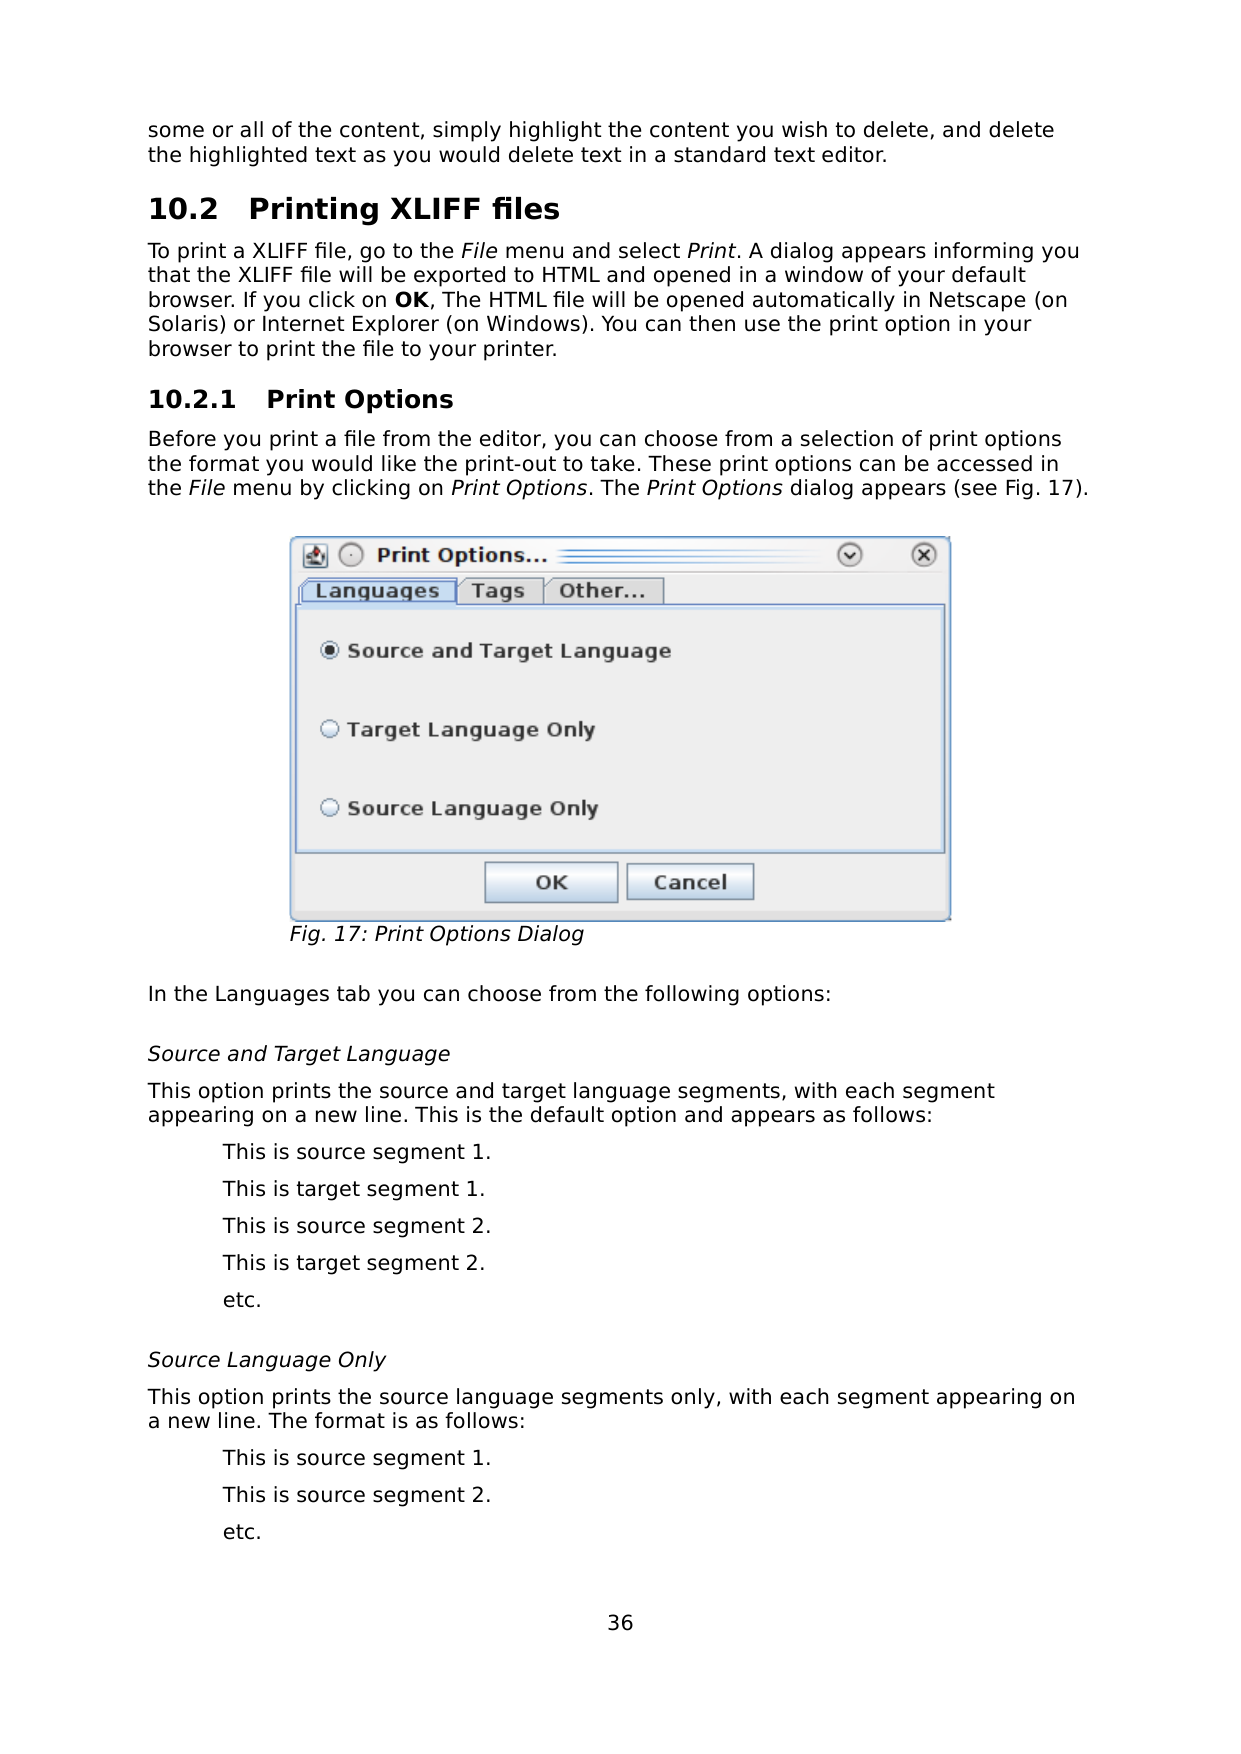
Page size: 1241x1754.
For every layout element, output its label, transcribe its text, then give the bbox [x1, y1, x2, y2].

subtitle Print Options [148, 386, 1093, 415]
text etc. [223, 1520, 1093, 1545]
text This option prints the source and target language segments, with each segment appearing on a new line. This is the default option and appears as follows: [148, 1079, 1093, 1128]
text Source and Target Language [148, 1042, 1093, 1066]
picture [289, 536, 952, 922]
text some or all of the content, simply highlight the content you wish to delete, and delete the highlighted text as you would delete text in a standard text editor. [148, 118, 1093, 167]
text This is source segment 1. [223, 1140, 1093, 1164]
text Before you print a file from the editor, you can choose from a selection of print options the format you would like the print-out to take. These print options can be accessed in the File menu by clicking on Print Options. The Print Options dialog appears (see Fig. 17). [148, 427, 1093, 501]
text This option prints the source language segments only, with each segment appearing on a new line. The format is as follows: [148, 1385, 1093, 1434]
text This is source segment 2. [223, 1214, 1093, 1238]
text Fig. 17: Print Options Dialog [289, 922, 951, 946]
text Source Language Only [148, 1348, 1093, 1372]
text This is target segment 2. [223, 1251, 1093, 1276]
text This is source segment 1. [223, 1446, 1093, 1471]
text To print a XLIFF file, go to the File menu and select Print. A dialog appears informing you that the XLIFF file will be exported to HTML and opened in a window of your default browser. If you click on OK, The HTML file will be opened automatically in Netscape (on Solaris) or Internet Explorer (on Windows). You can then use the print option in your browser to print the file to your printer. [148, 238, 1093, 361]
text This is source segment 2. [223, 1483, 1093, 1508]
text In the Languages tab you can choose from the following options: [148, 513, 1093, 1006]
text This is target segment 1. [223, 1177, 1093, 1202]
text etc. [223, 1288, 1093, 1312]
subtitle Printing XLIFF files [148, 192, 1093, 226]
